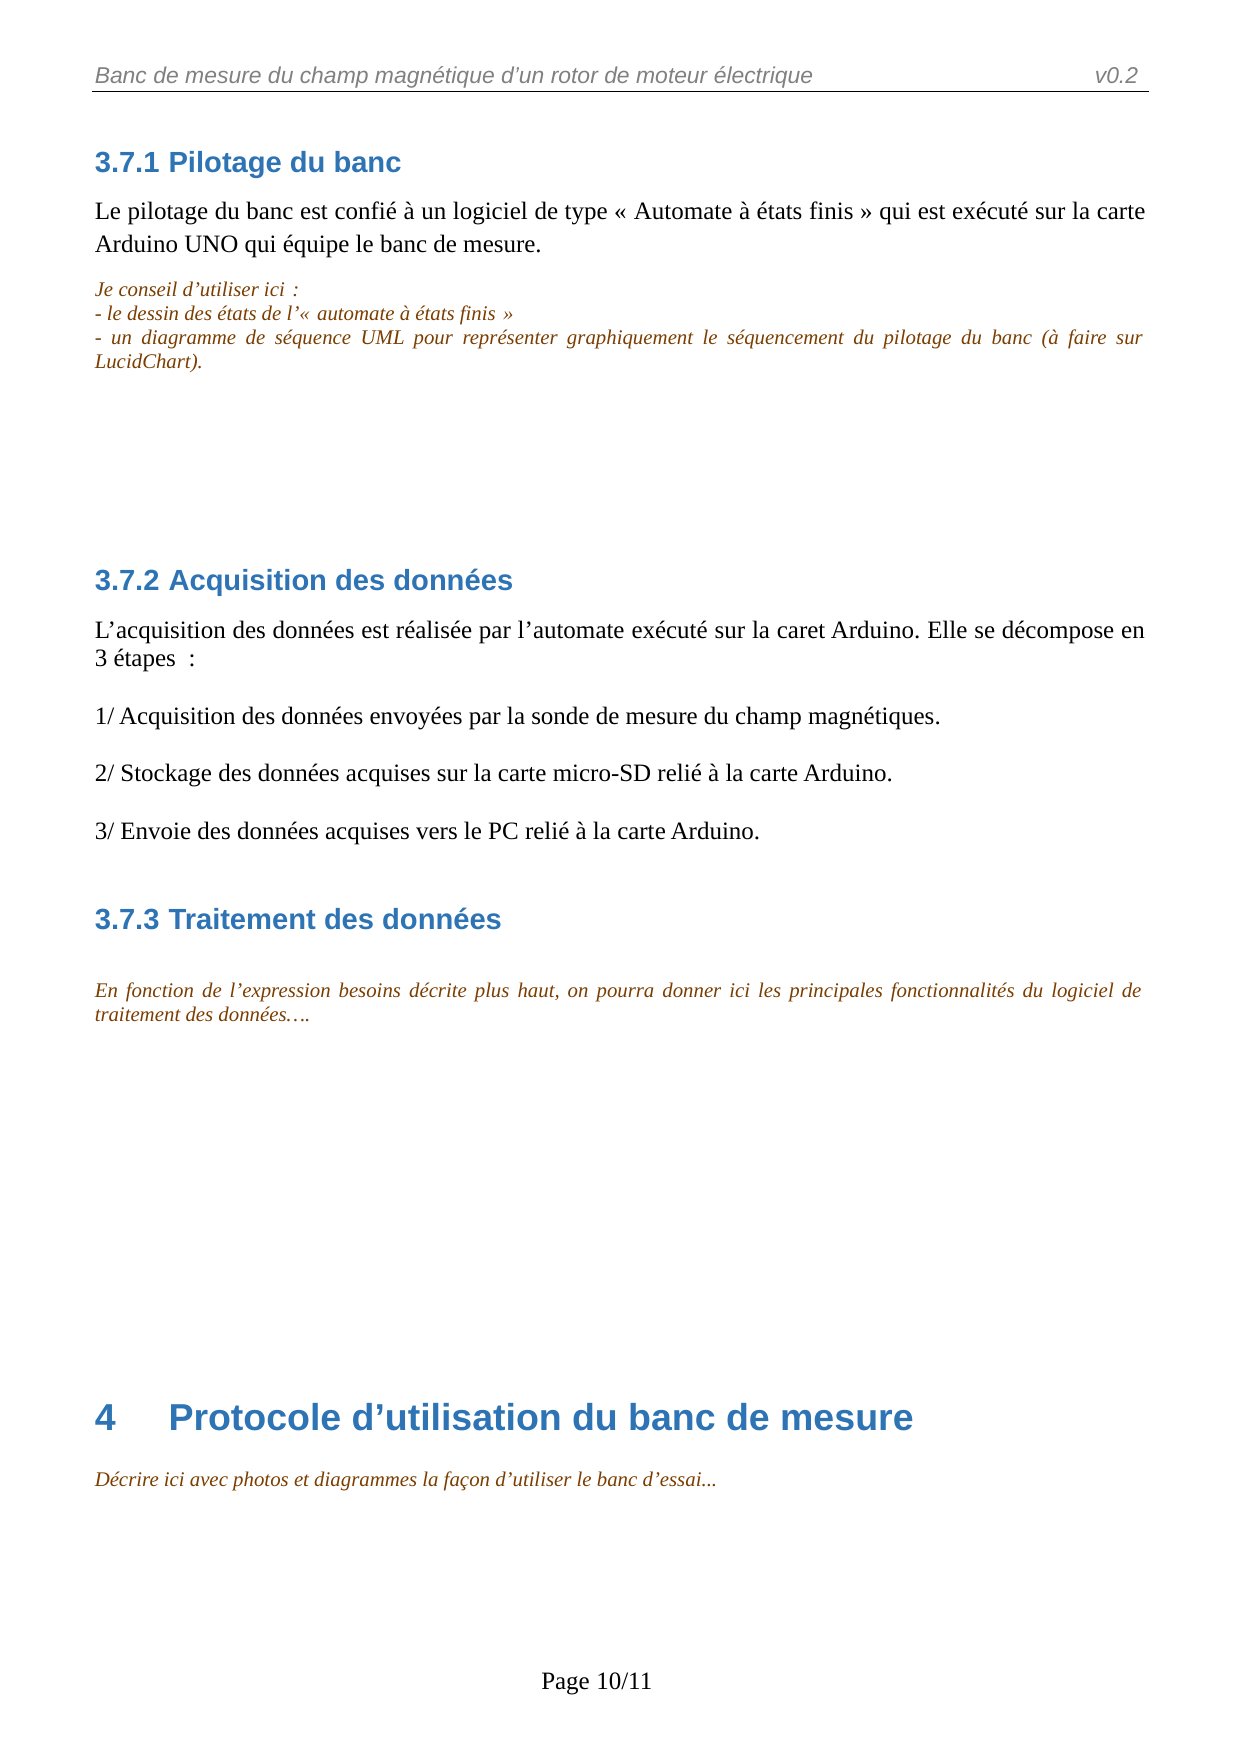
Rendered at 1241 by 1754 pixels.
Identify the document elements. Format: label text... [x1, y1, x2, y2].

text L’acquisition des données est réalisée par l’automate exécuté sur la caret Arduino. Elle se décompose en 3 étapes : [94, 615, 1146, 672]
text Décrire ici avec photos et diagrammes la façon d’utiliser le banc d’essai... [94, 1467, 1146, 1491]
subtitle Acquisition des données [94, 563, 1146, 597]
subtitle Traitement des données [94, 902, 1146, 936]
text Je conseil d’utiliser ici : [94, 277, 1146, 301]
text 2/ Stockage des données acquises sur la carte micro-SD relié à la carte Arduino. [94, 758, 1146, 787]
text Le pilotage du banc est confié à un logiciel de type « Automate à états finis » qui est exécuté sur la carte Arduino UNO qui équipe le banc de mesure. [94, 196, 1146, 258]
subtitle Pilotage du banc [94, 145, 1146, 178]
text 1/ Acquisition des données envoyées par la sonde de mesure du champ magnétiques. [94, 701, 1146, 730]
text En fonction de l’expression besoins décrite plus haut, on pourra donner ici les principales fonctionnalités du logiciel de traitement des données…. [94, 953, 1146, 1026]
text - un diagramme de séquence UML pour représenter graphiquement le séquencement du pilotage du banc (à faire sur LucidChart). [94, 325, 1146, 373]
text 3/ Envoie des données acquises vers le PC relié à la carte Arduino. [94, 816, 1146, 845]
text - le dessin des états de l’« automate à états finis » [94, 301, 1146, 325]
subtitle Protocole d’utilisation du banc de mesure [94, 1395, 1146, 1438]
